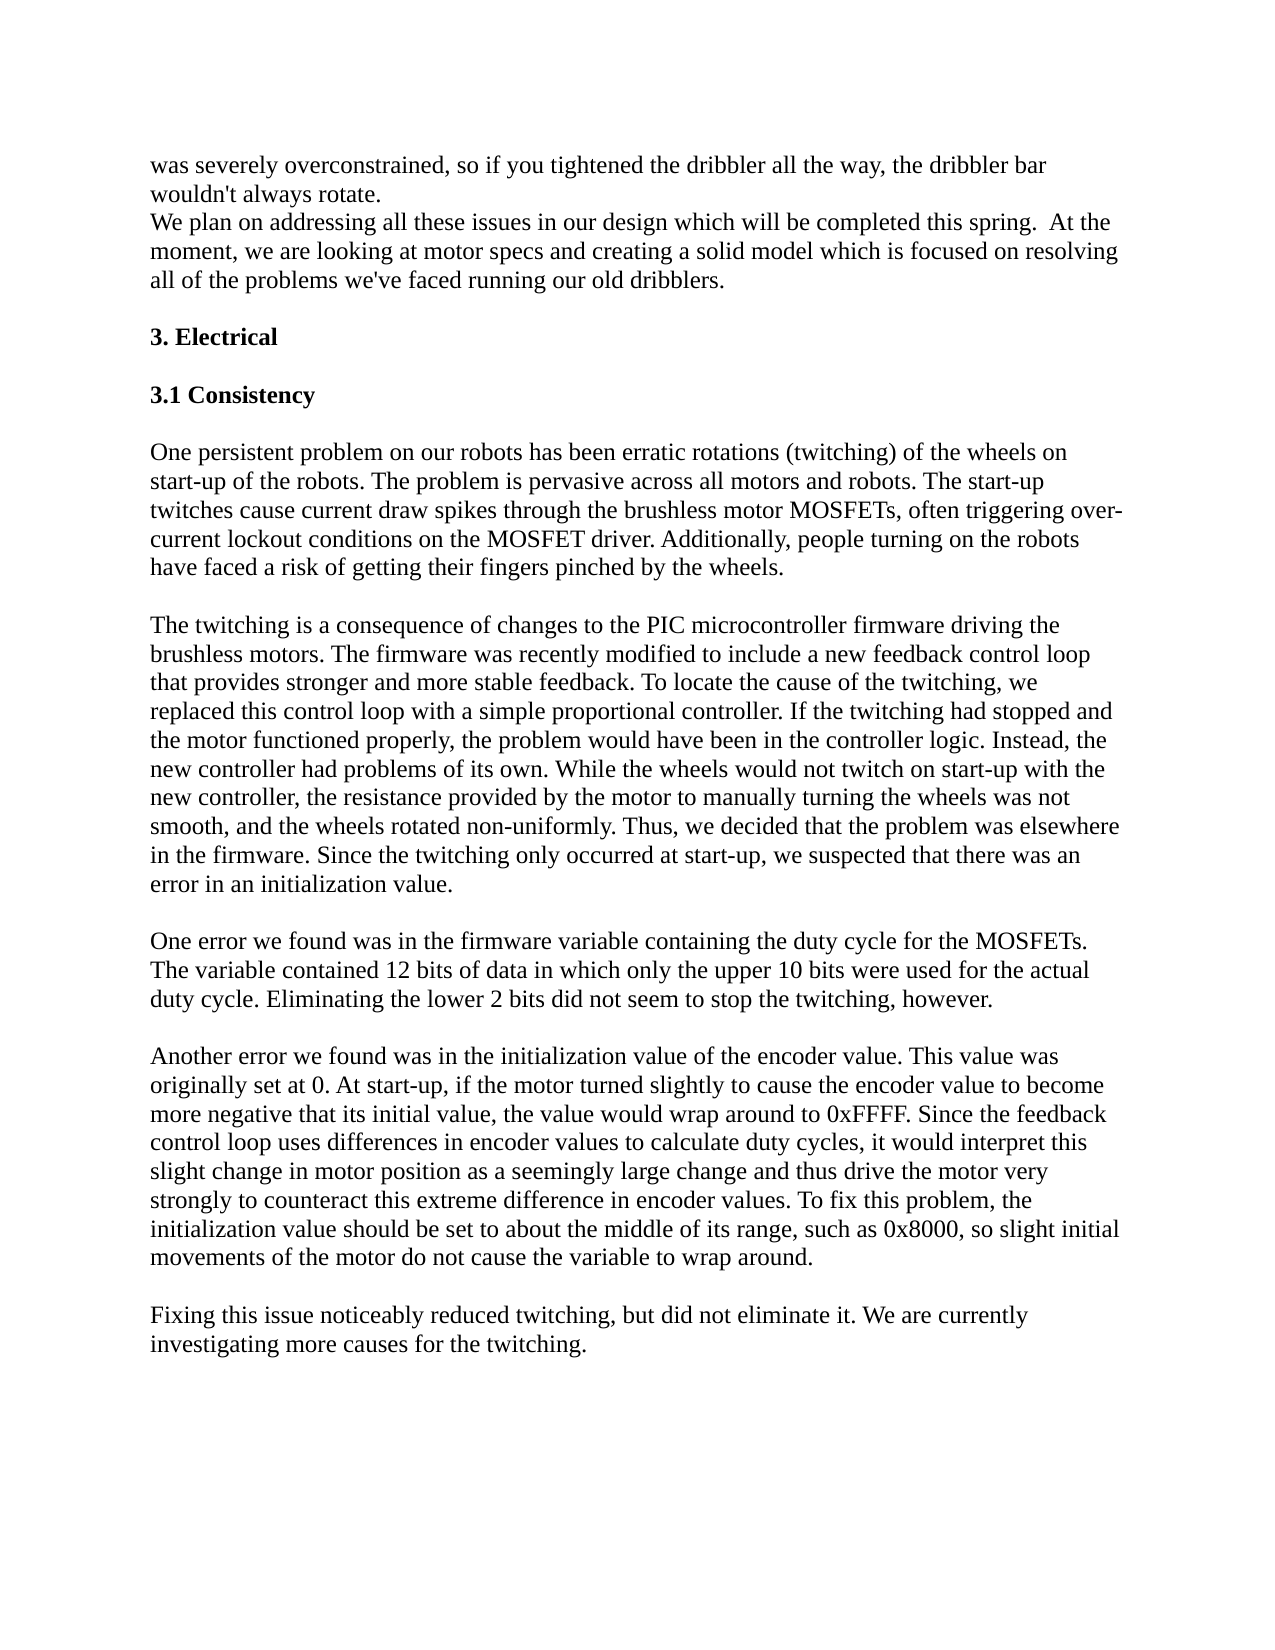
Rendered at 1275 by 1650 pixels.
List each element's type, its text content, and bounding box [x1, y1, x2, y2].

text One error we found was in the firmware variable containing the duty cycle for the MOSFETs. The variable contained 12 bits of data in which only the upper 10 bits were used for the actual duty cycle. Eliminating the lower 2 bits did not seem to stop the twitching, however. [150, 926, 1125, 1012]
text 3. Electrical [150, 294, 1125, 351]
text was severely overconstrained, so if you tightened the dribbler all the way, the dribbler bar wouldn't always rotate. [150, 150, 1125, 207]
text The twitching is a consequence of changes to the PIC microcontroller firmware driving the brushless motors. The firmware was recently modified to include a new feedback control loop that provides stronger and more stable feedback. To locate the cause of the twitching, we replaced this control loop with a simple proportional controller. If the twitching had stopped and the motor functioned properly, the problem would have been in the controller logic. Instead, the new controller had problems of its own. While the wheels would not twitch on start-up with the new controller, the resistance provided by the motor to manually turning the wheels was not smooth, and the wheels rotated non-uniformly. Thus, we decided that the problem was elsewhere in the firmware. Since the twitching only occurred at start-up, we suspected that there was an error in an initialization value. [150, 610, 1125, 897]
text Fixing this issue noticeably reduced twitching, but did not eliminate it. We are currently investigating more causes for the twitching. [150, 1300, 1125, 1357]
text Another error we found was in the initialization value of the encoder value. This value was originally set at 0. At start-up, if the motor turned slightly to cause the encoder value to become more negative that its initial value, the value would wrap around to 0xFFFF. Since the feedback control loop uses differences in encoder values to calculate duty cycles, it would interpret this slight change in motor position as a seemingly large change and thus drive the motor very strongly to counteract this extreme difference in encoder values. To fix this problem, the initialization value should be set to about the middle of its range, such as 0x8000, so slight initial movements of the motor do not cause the variable to wrap around. [150, 1041, 1125, 1271]
text One persistent problem on our robots has been erratic rotations (twitching) of the wheels on start-up of the robots. The problem is pervasive across all motors and robots. The start-up twitches cause current draw spikes through the brushless motor MOSFETs, often triggering over-current lockout conditions on the MOSFET driver. Additionally, people turning on the robots have faced a risk of getting their fingers pinched by the wheels. [150, 437, 1125, 581]
text We plan on addressing all these issues in our design which will be completed this spring. At the moment, we are looking at motor specs and creating a solid model which is focused on resolving all of the problems we've faced running our old dribblers. [150, 207, 1125, 294]
text 3.1 Consistency [150, 380, 1125, 409]
